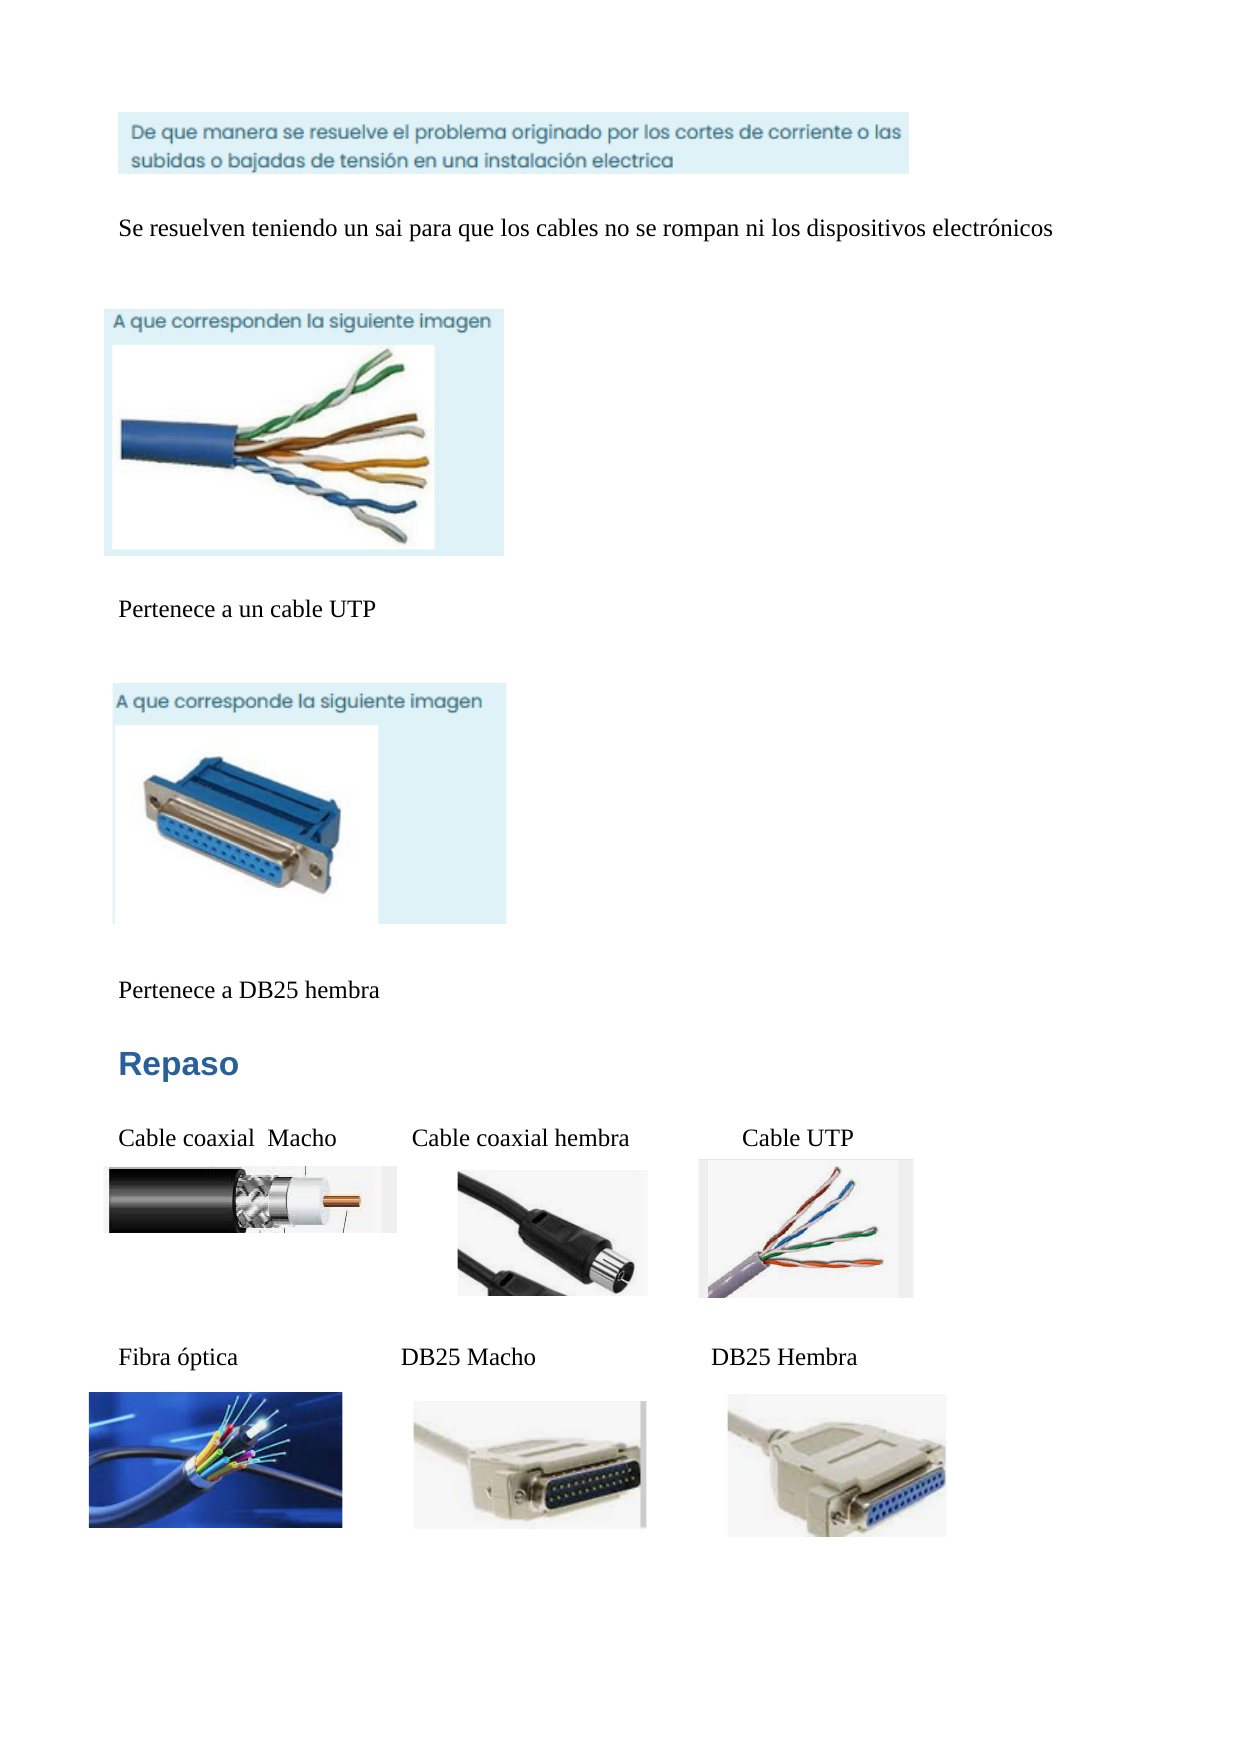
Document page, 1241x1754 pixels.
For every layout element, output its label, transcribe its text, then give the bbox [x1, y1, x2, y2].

text Pertenece a un cable UTP [118, 594, 1122, 623]
text Fibra óptica DB25 Macho DB25 Hembra [118, 1342, 1122, 1371]
picture [413, 1401, 647, 1529]
text Cable coaxial Macho Cable coaxial hembra Cable UTP [118, 1123, 1122, 1152]
picture [118, 112, 909, 174]
text Pertenece a DB25 hembra [118, 975, 1122, 1004]
picture [457, 1170, 654, 1296]
picture [727, 1394, 947, 1537]
picture [103, 309, 504, 556]
picture [698, 1159, 914, 1298]
picture [88, 1392, 343, 1528]
subtitle Repaso [118, 1043, 1122, 1082]
picture [103, 1166, 397, 1233]
text Se resuelven teniendo un sai para que los cables no se rompan ni los dispositivos electrónicos [118, 213, 1122, 242]
picture [112, 683, 507, 924]
